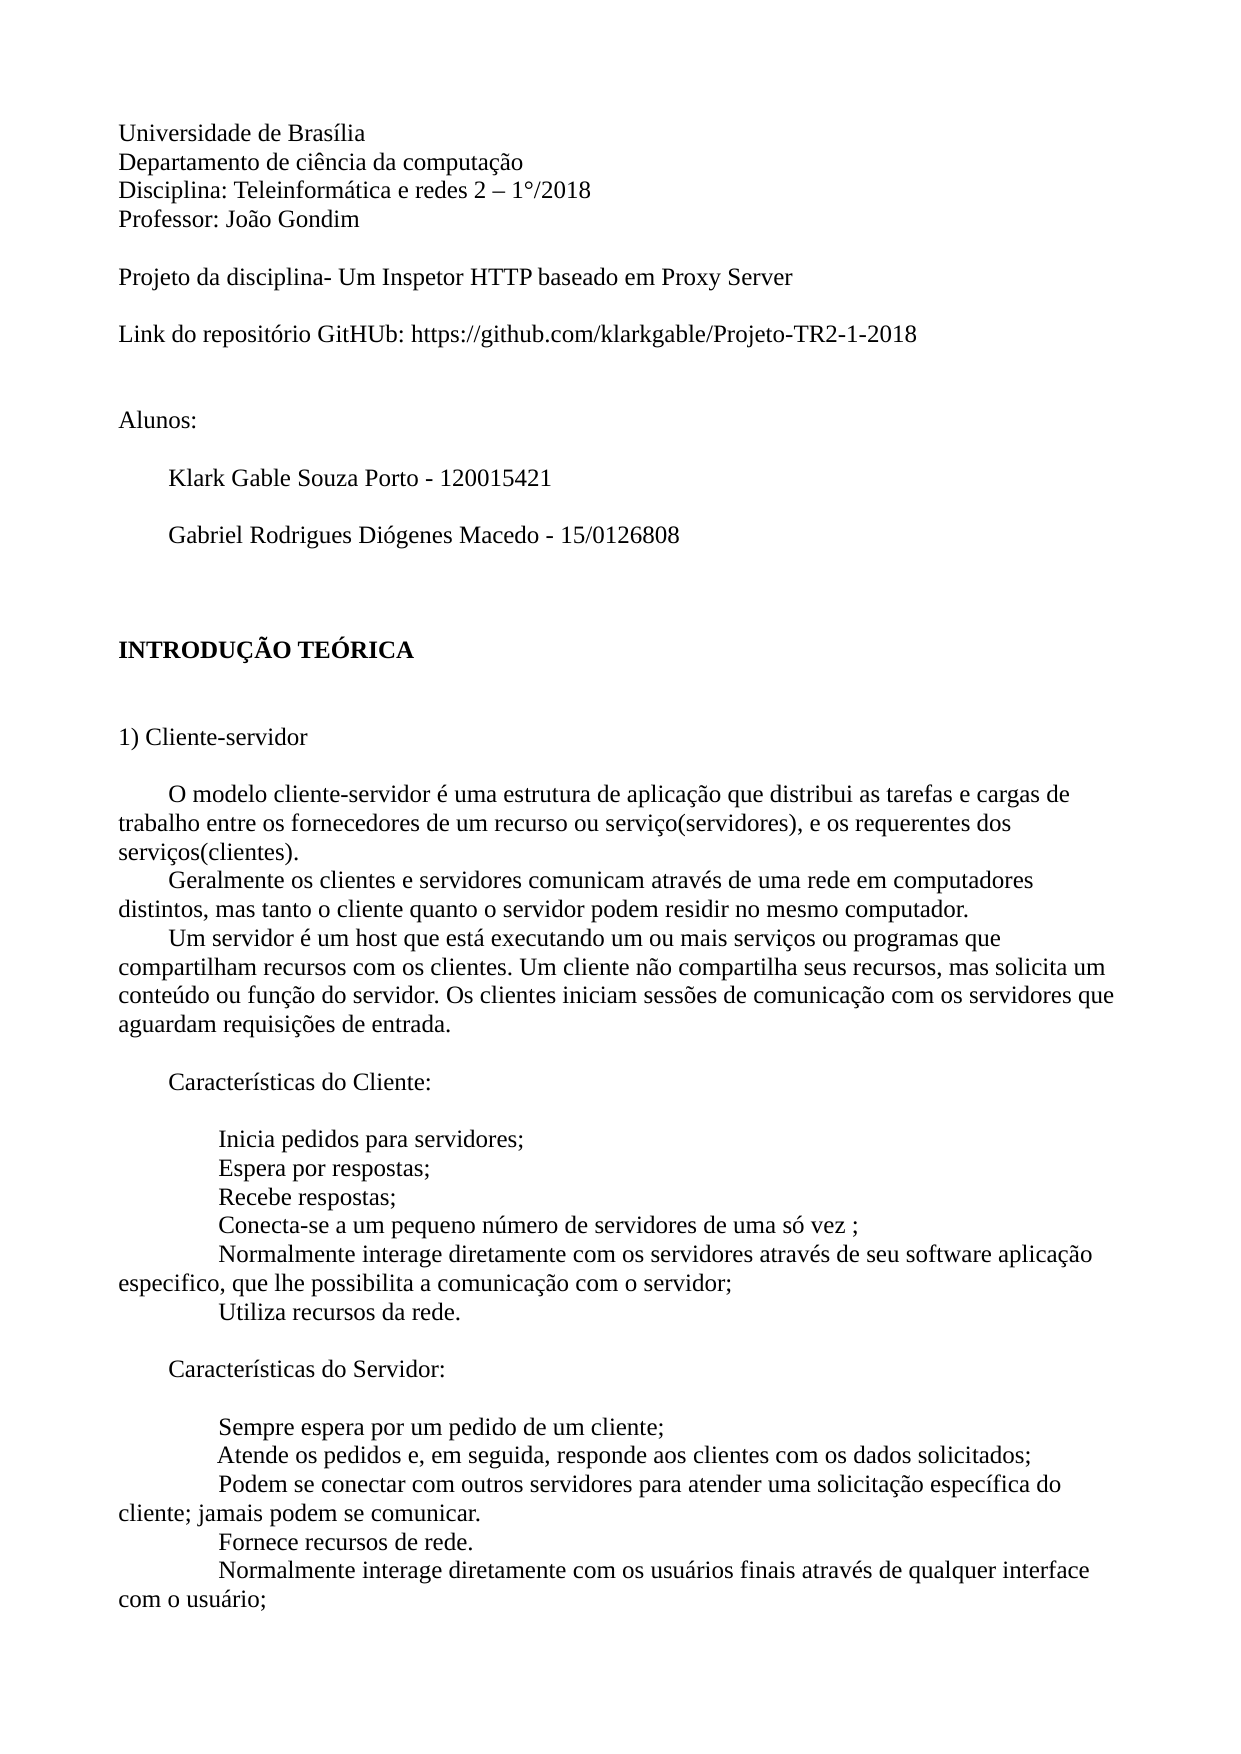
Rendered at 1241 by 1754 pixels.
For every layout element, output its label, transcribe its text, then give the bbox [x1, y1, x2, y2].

text Universidade de Brasília Departamento de ciência da computação Disciplina: Teleinformática e redes 2 – 1°/2018 Professor: João Gondim Projeto da disciplina- Um Inspetor HTTP baseado em Proxy Server Link do repositório GitHUb: https://github.com/klarkgable/Projeto-TR2-1-2018 Alunos: Klark Gable Souza Porto - 120015421 Gabriel Rodrigues Diógenes Macedo - 15/0126808 INTRODUÇÃO TEÓRICA 1) Cliente-servidor O modelo cliente-servidor é uma estrutura de aplicação que distribui as tarefas e cargas de trabalho entre os fornecedores de um recurso ou serviço(servidores), e os requerentes dos serviços(clientes). Geralmente os clientes e servidores comunicam através de uma rede em computadores distintos, mas tanto o cliente quanto o servidor podem residir no mesmo computador. Um servidor é um host que está executando um ou mais serviços ou programas que compartilham recursos com os clientes. Um cliente não compartilha seus recursos, mas solicita um conteúdo ou função do servidor. Os clientes iniciam sessões de comunicação com os servidores que aguardam requisições de entrada. Características do Cliente: Inicia pedidos para servidores; Espera por respostas; Recebe respostas; Conecta-se a um pequeno número de servidores de uma só vez ; Normalmente interage diretamente com os servidores através de seu software aplicação especifico, que lhe possibilita a comunicação com o servidor; Utiliza recursos da rede. Características do Servidor: Sempre espera por um pedido de um cliente; Atende os pedidos e, em seguida, responde aos clientes com os dados solicitados; Podem se conectar com outros servidores para atender uma solicitação específica do cliente; jamais podem se comunicar. Fornece recursos de rede. Normalmente interage diretamente com os usuários finais através de qualquer interface com o usuário; [118, 118, 1122, 1613]
